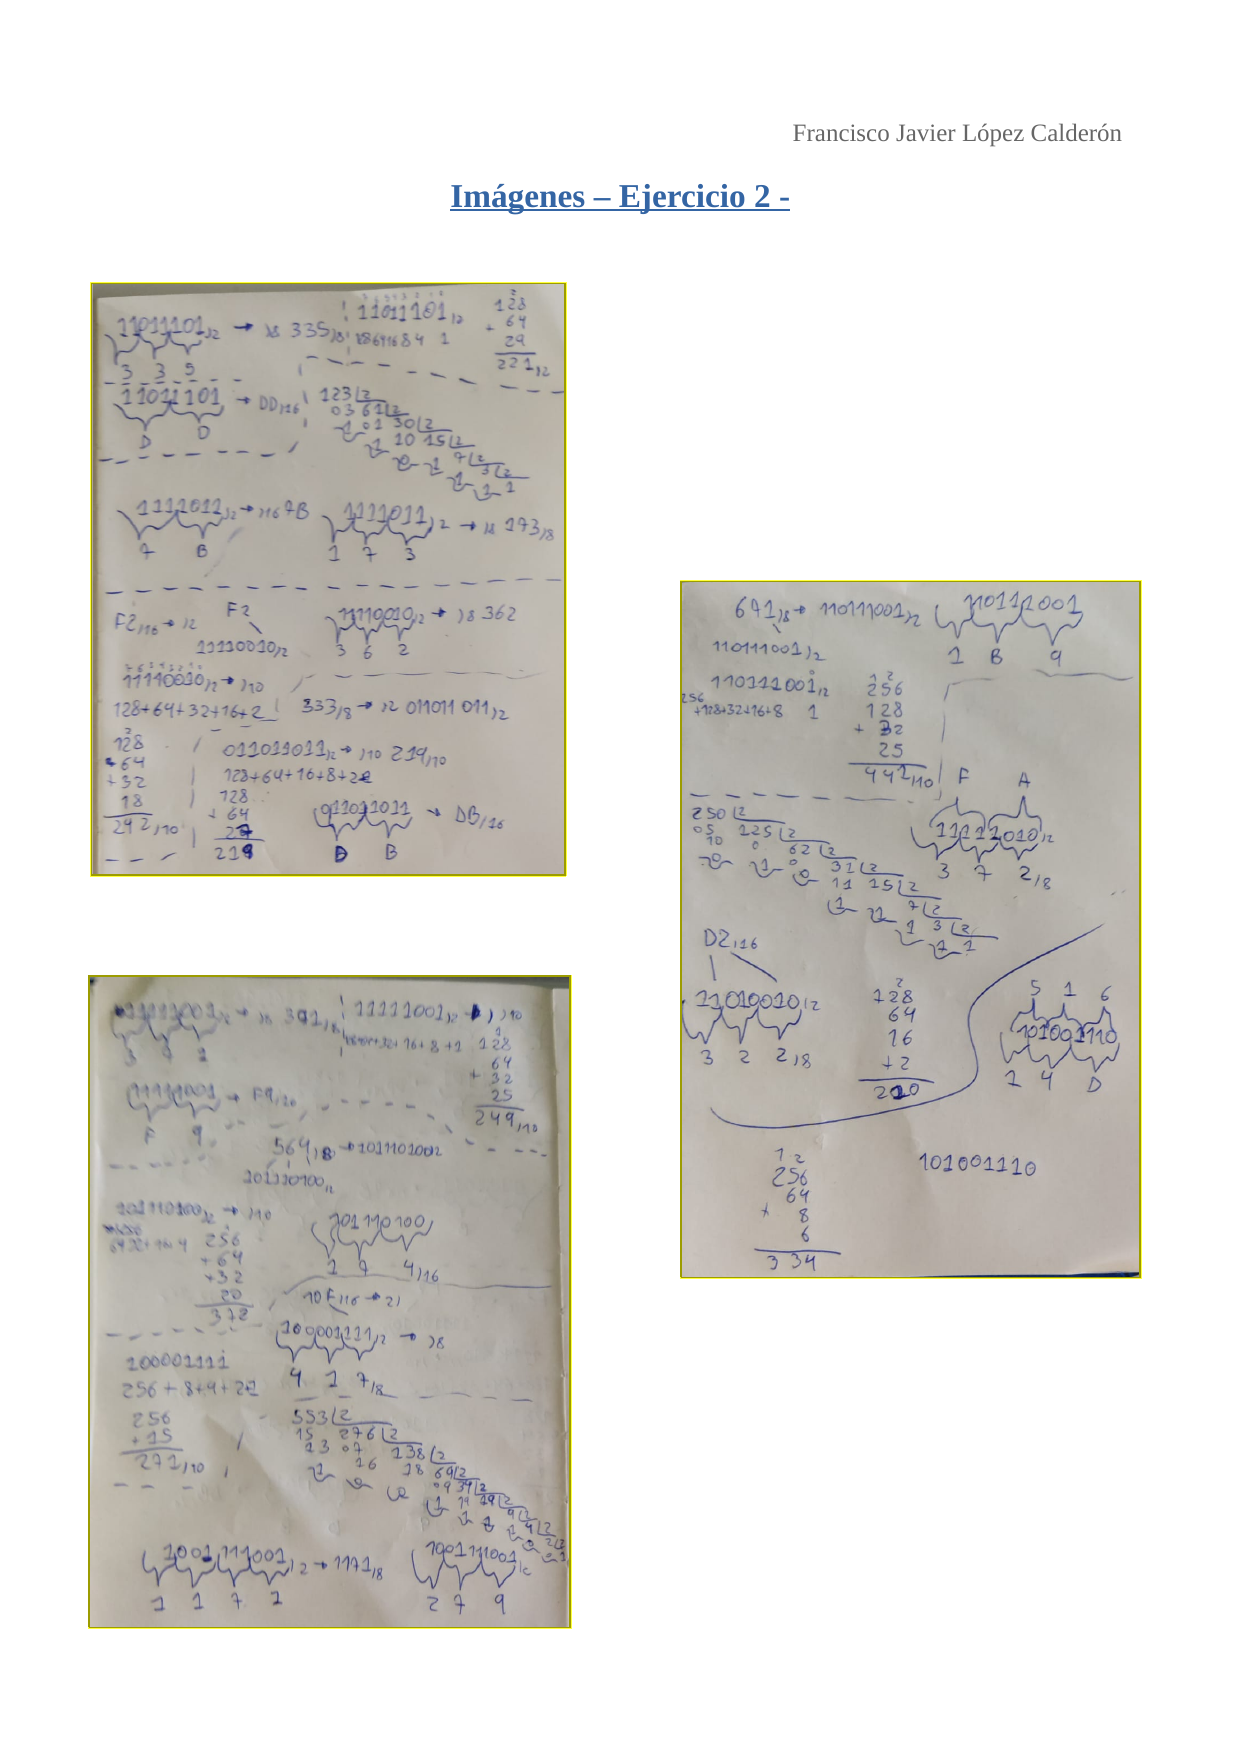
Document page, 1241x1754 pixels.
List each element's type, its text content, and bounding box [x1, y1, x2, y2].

text Imágenes – Ejercicio 2 - [118, 176, 1122, 215]
picture [90, 977, 569, 1627]
picture [92, 284, 564, 874]
picture [682, 582, 1139, 1277]
